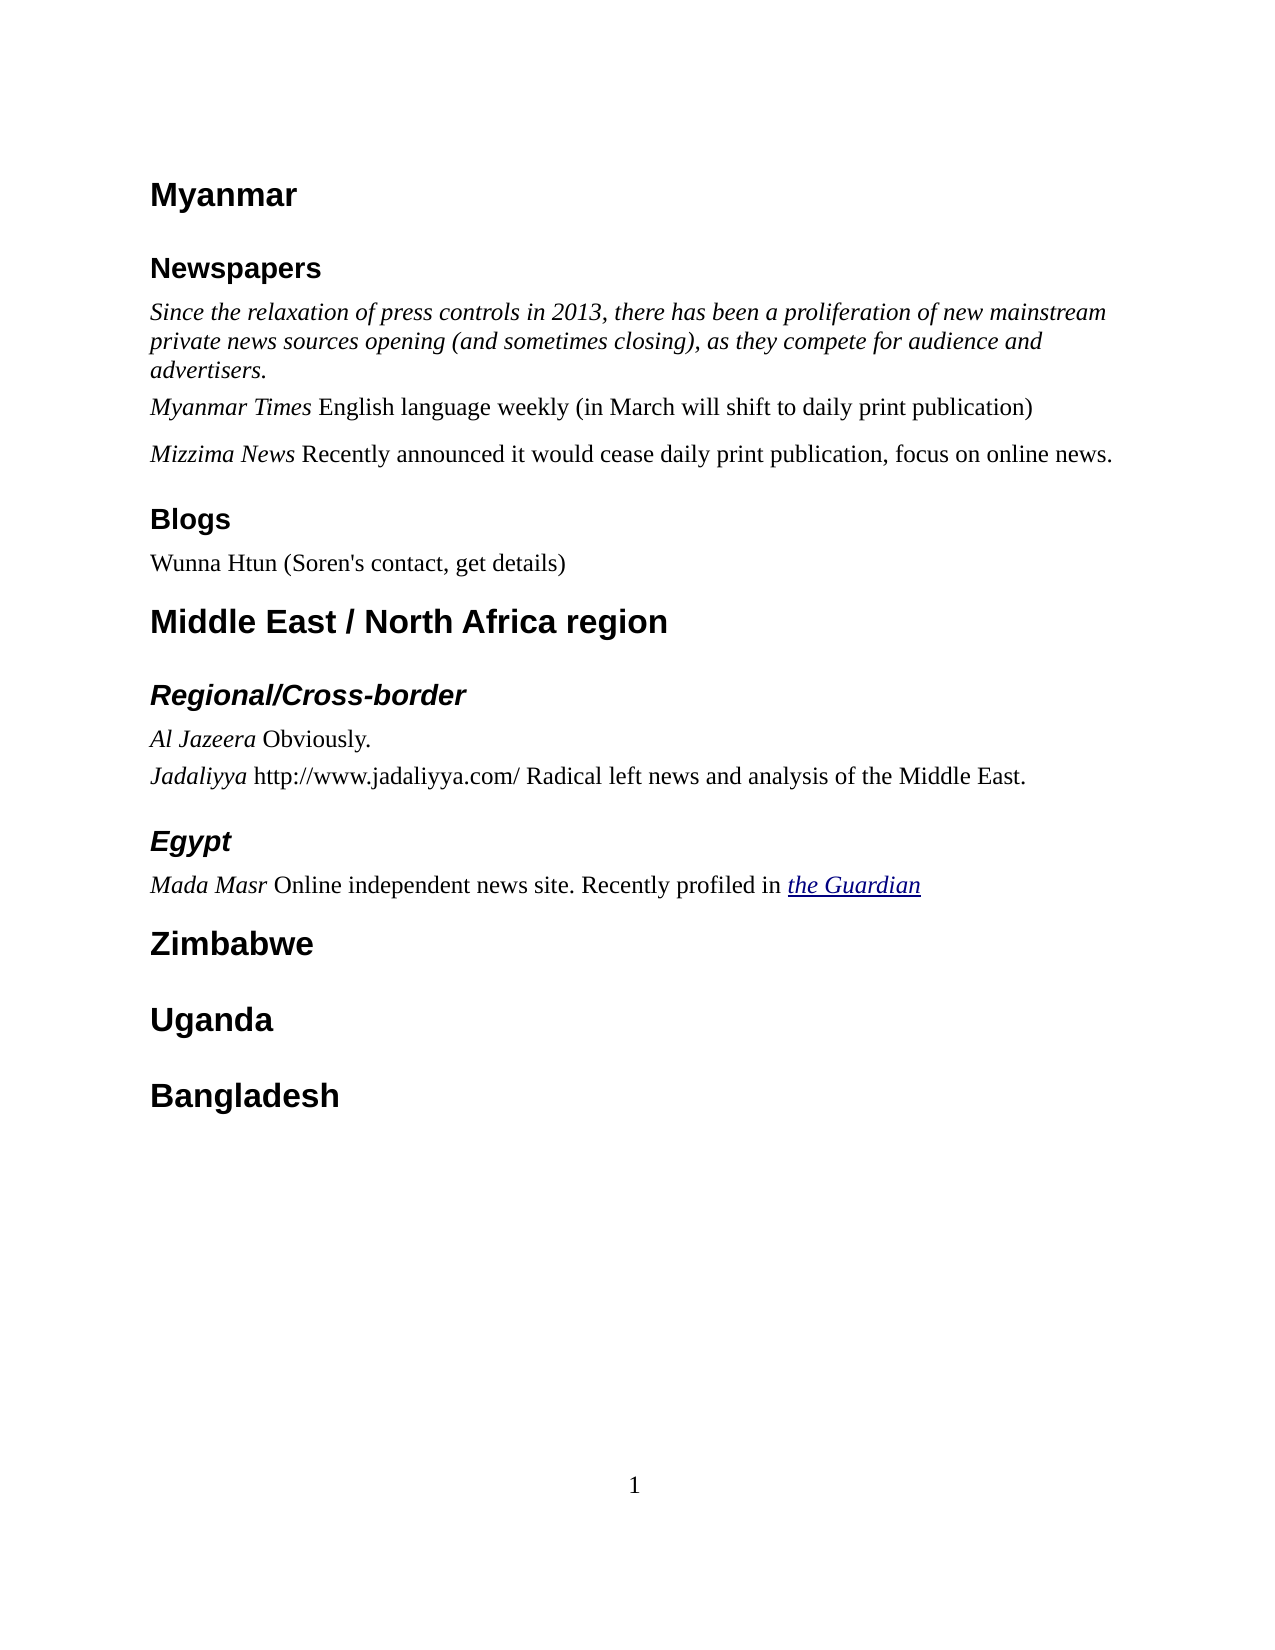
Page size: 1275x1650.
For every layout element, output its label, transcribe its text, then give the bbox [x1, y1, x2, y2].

text Mizzima News Recently announced it would cease daily print publication, focus on online news. [150, 439, 1125, 468]
subtitle Newspapers [150, 251, 1125, 285]
subtitle Blogs [150, 502, 1125, 535]
text Myanmar Times English language weekly (in March will shift to daily print publication) [150, 392, 1125, 421]
subtitle Middle East / North Africa region [150, 602, 1125, 640]
subtitle Egypt [150, 824, 1125, 858]
subtitle Zimbabwe [150, 924, 1125, 963]
text Wunna Htun (Soren's contact, get details) [150, 548, 1125, 577]
subtitle Bangladesh [150, 1076, 1125, 1115]
subtitle Uganda [150, 1000, 1125, 1039]
text Since the relaxation of press controls in 2013, there has been a proliferation of new mainstream private news sources opening (and sometimes closing), as they compete for audience and advertisers. [150, 297, 1125, 383]
subtitle Myanmar [150, 175, 1125, 214]
text Al Jazeera Obviously. [150, 724, 1125, 752]
subtitle Regional/Cross-border [150, 678, 1125, 711]
text Jadaliyya http://www.jadaliyya.com/ Radical left news and analysis of the Middle East. [150, 761, 1125, 790]
text Mada Masr Online independent news site. Recently profiled in the Guardian [150, 870, 1125, 899]
